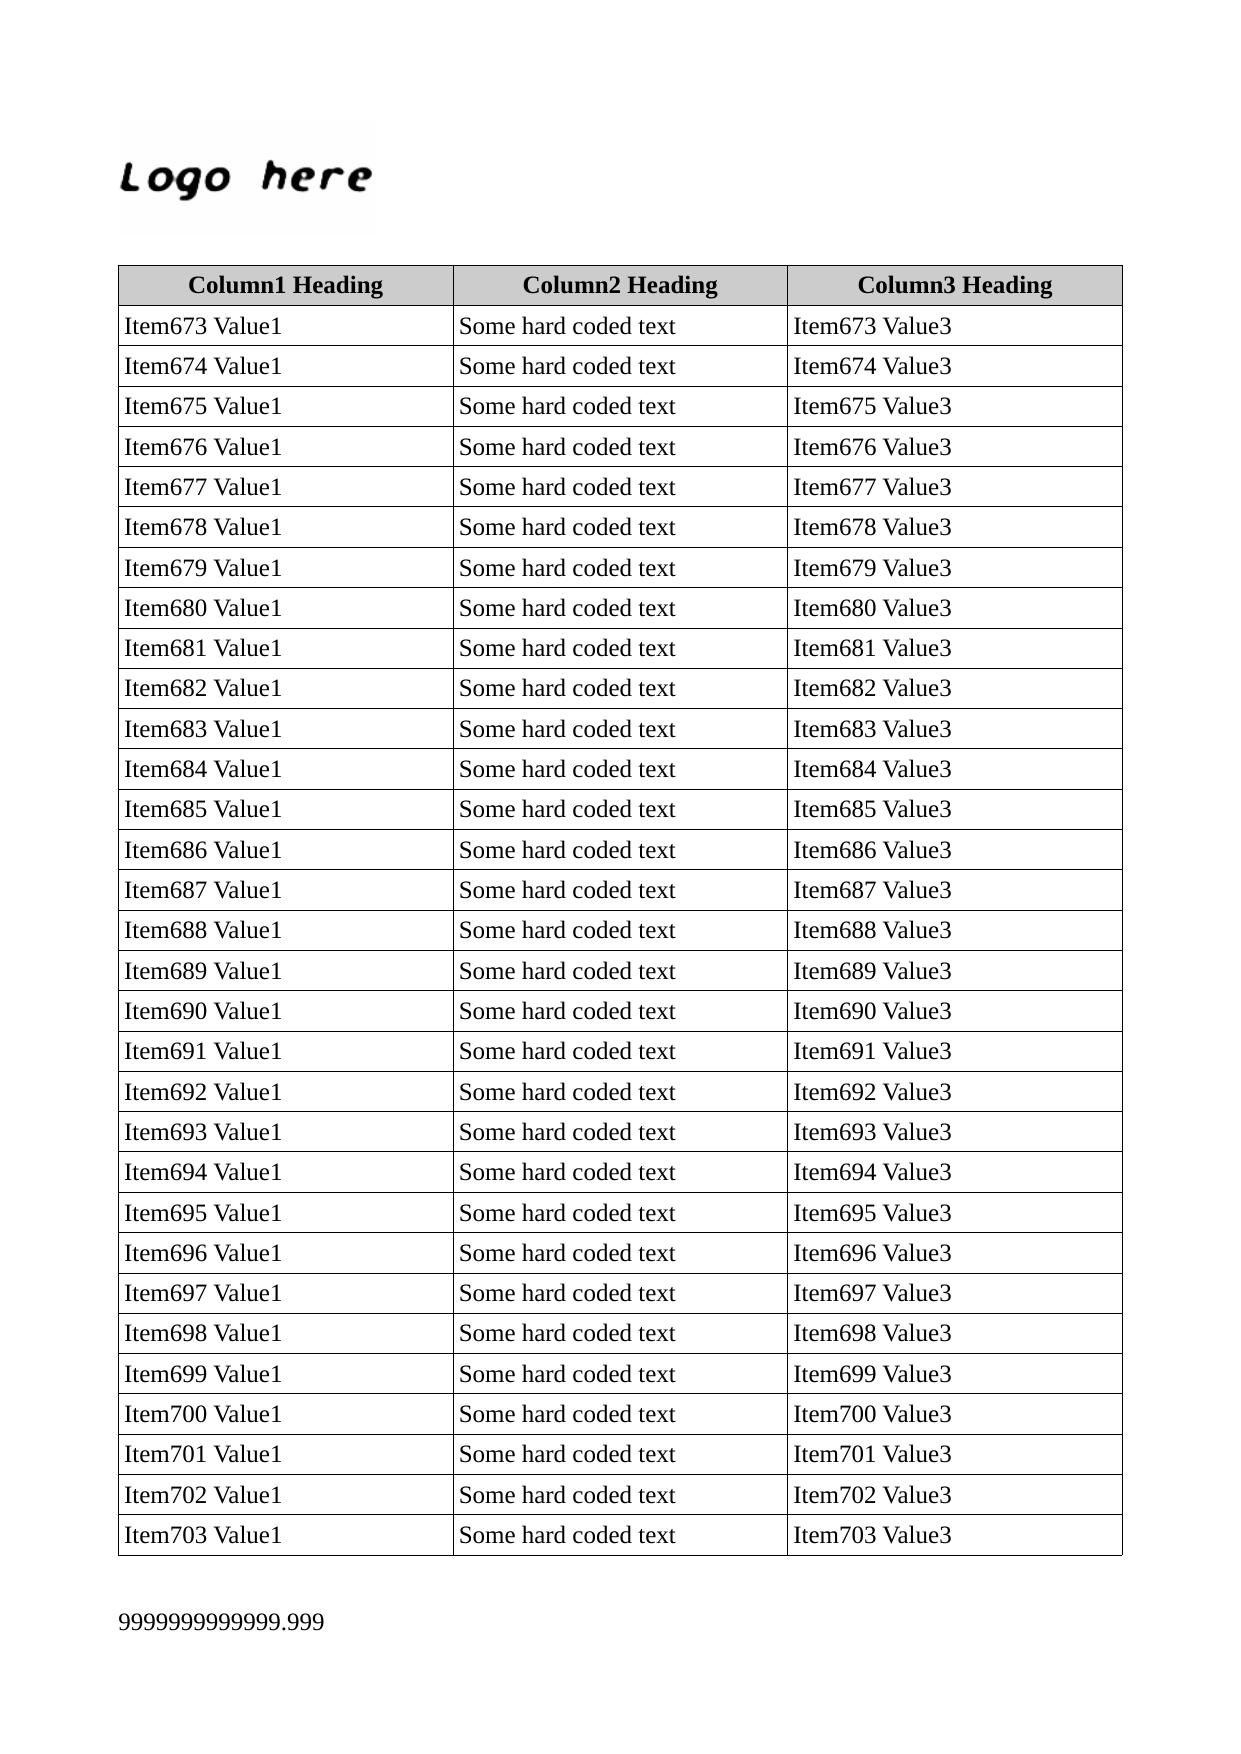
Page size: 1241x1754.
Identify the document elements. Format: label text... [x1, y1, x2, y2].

table_cell Item677 Value3 [788, 467, 1122, 506]
table_cell Some hard coded text [454, 588, 787, 627]
table_cell Item698 Value3 [788, 1314, 1122, 1353]
table_cell Item696 Value3 [788, 1233, 1122, 1272]
table_cell Item694 Value3 [788, 1152, 1122, 1192]
table_cell Item692 Value1 [119, 1072, 453, 1111]
table_cell Some hard coded text [454, 669, 787, 708]
table_cell Some hard coded text [454, 507, 787, 547]
table_cell Item675 Value3 [788, 387, 1122, 426]
table_cell Item678 Value3 [788, 507, 1122, 547]
table_cell Some hard coded text [454, 1233, 787, 1272]
table_cell Item695 Value3 [788, 1193, 1122, 1232]
table_cell Some hard coded text [454, 911, 787, 950]
table_cell Some hard coded text [454, 387, 787, 426]
picture [118, 118, 377, 236]
table_cell Item681 Value3 [788, 629, 1122, 668]
table_cell Item685 Value3 [788, 790, 1122, 829]
table_cell Item683 Value1 [119, 709, 453, 748]
table_cell Item701 Value3 [788, 1435, 1122, 1474]
table_cell Item699 Value1 [119, 1354, 453, 1393]
table_cell Some hard coded text [454, 790, 787, 829]
table_cell Some hard coded text [454, 1314, 787, 1353]
table_cell Some hard coded text [454, 870, 787, 909]
table_cell Some hard coded text [454, 629, 787, 668]
table_cell Item692 Value3 [788, 1072, 1122, 1111]
table_cell Item676 Value3 [788, 427, 1122, 466]
table_cell Item680 Value1 [119, 588, 453, 627]
table_cell Some hard coded text [454, 709, 787, 748]
table_cell Item678 Value1 [119, 507, 453, 547]
table_cell Some hard coded text [454, 749, 787, 789]
table_cell Item673 Value1 [119, 306, 453, 345]
table_cell Item701 Value1 [119, 1435, 453, 1474]
table_cell Some hard coded text [454, 991, 787, 1031]
table_cell Item696 Value1 [119, 1233, 453, 1272]
table_cell Item700 Value3 [788, 1394, 1122, 1434]
table_cell Some hard coded text [454, 1354, 787, 1393]
table_cell Item703 Value1 [119, 1515, 453, 1554]
table_cell Item686 Value1 [119, 830, 453, 869]
table_cell Item694 Value1 [119, 1152, 453, 1192]
table_cell Item686 Value3 [788, 830, 1122, 869]
table_cell Some hard coded text [454, 346, 787, 386]
table_cell Item703 Value3 [788, 1515, 1122, 1554]
table_cell Item698 Value1 [119, 1314, 453, 1353]
table_cell Item687 Value3 [788, 870, 1122, 909]
table_cell Some hard coded text [454, 1152, 787, 1192]
table_header Column2 Heading [454, 266, 787, 305]
table_cell Some hard coded text [454, 1394, 787, 1434]
table_cell Some hard coded text [454, 1112, 787, 1151]
table_cell Item680 Value3 [788, 588, 1122, 627]
table_cell Some hard coded text [454, 1515, 787, 1554]
table_cell Some hard coded text [454, 1193, 787, 1232]
table_cell Some hard coded text [454, 1274, 787, 1313]
table_cell Some hard coded text [454, 548, 787, 587]
table_cell Item684 Value3 [788, 749, 1122, 789]
table_cell Item693 Value3 [788, 1112, 1122, 1151]
table_header Column1 Heading [119, 266, 453, 305]
table_cell Item688 Value3 [788, 911, 1122, 950]
table_cell Item693 Value1 [119, 1112, 453, 1151]
table_cell Some hard coded text [454, 951, 787, 990]
table_cell Item682 Value1 [119, 669, 453, 708]
table_cell Item688 Value1 [119, 911, 453, 950]
table_cell Some hard coded text [454, 1435, 787, 1474]
table_cell Some hard coded text [454, 1072, 787, 1111]
table_cell Item687 Value1 [119, 870, 453, 909]
table_cell Item702 Value3 [788, 1475, 1122, 1514]
table_cell Some hard coded text [454, 306, 787, 345]
table_cell Item697 Value3 [788, 1274, 1122, 1313]
table_cell Item689 Value1 [119, 951, 453, 990]
table_cell Some hard coded text [454, 427, 787, 466]
table_cell Item690 Value1 [119, 991, 453, 1031]
table_cell Item681 Value1 [119, 629, 453, 668]
table_cell Some hard coded text [454, 830, 787, 869]
table_cell Item679 Value3 [788, 548, 1122, 587]
table_cell Item684 Value1 [119, 749, 453, 789]
table_cell Item695 Value1 [119, 1193, 453, 1232]
table_cell Some hard coded text [454, 1475, 787, 1514]
table_cell Item691 Value3 [788, 1032, 1122, 1071]
table_cell Item702 Value1 [119, 1475, 453, 1514]
table_cell Item676 Value1 [119, 427, 453, 466]
table_cell Item677 Value1 [119, 467, 453, 506]
table_cell Item689 Value3 [788, 951, 1122, 990]
table_cell Item699 Value3 [788, 1354, 1122, 1393]
table_cell Item674 Value3 [788, 346, 1122, 386]
table_cell Item683 Value3 [788, 709, 1122, 748]
table_header Column3 Heading [788, 266, 1122, 305]
table_cell Some hard coded text [454, 467, 787, 506]
table_cell Item690 Value3 [788, 991, 1122, 1031]
table_cell Item674 Value1 [119, 346, 453, 386]
table_cell Item682 Value3 [788, 669, 1122, 708]
table_cell Item673 Value3 [788, 306, 1122, 345]
table_cell Item675 Value1 [119, 387, 453, 426]
table_cell Item691 Value1 [119, 1032, 453, 1071]
table_cell Item700 Value1 [119, 1394, 453, 1434]
table_cell Item697 Value1 [119, 1274, 453, 1313]
table_cell Item679 Value1 [119, 548, 453, 587]
table_cell Some hard coded text [454, 1032, 787, 1071]
table_cell Item685 Value1 [119, 790, 453, 829]
